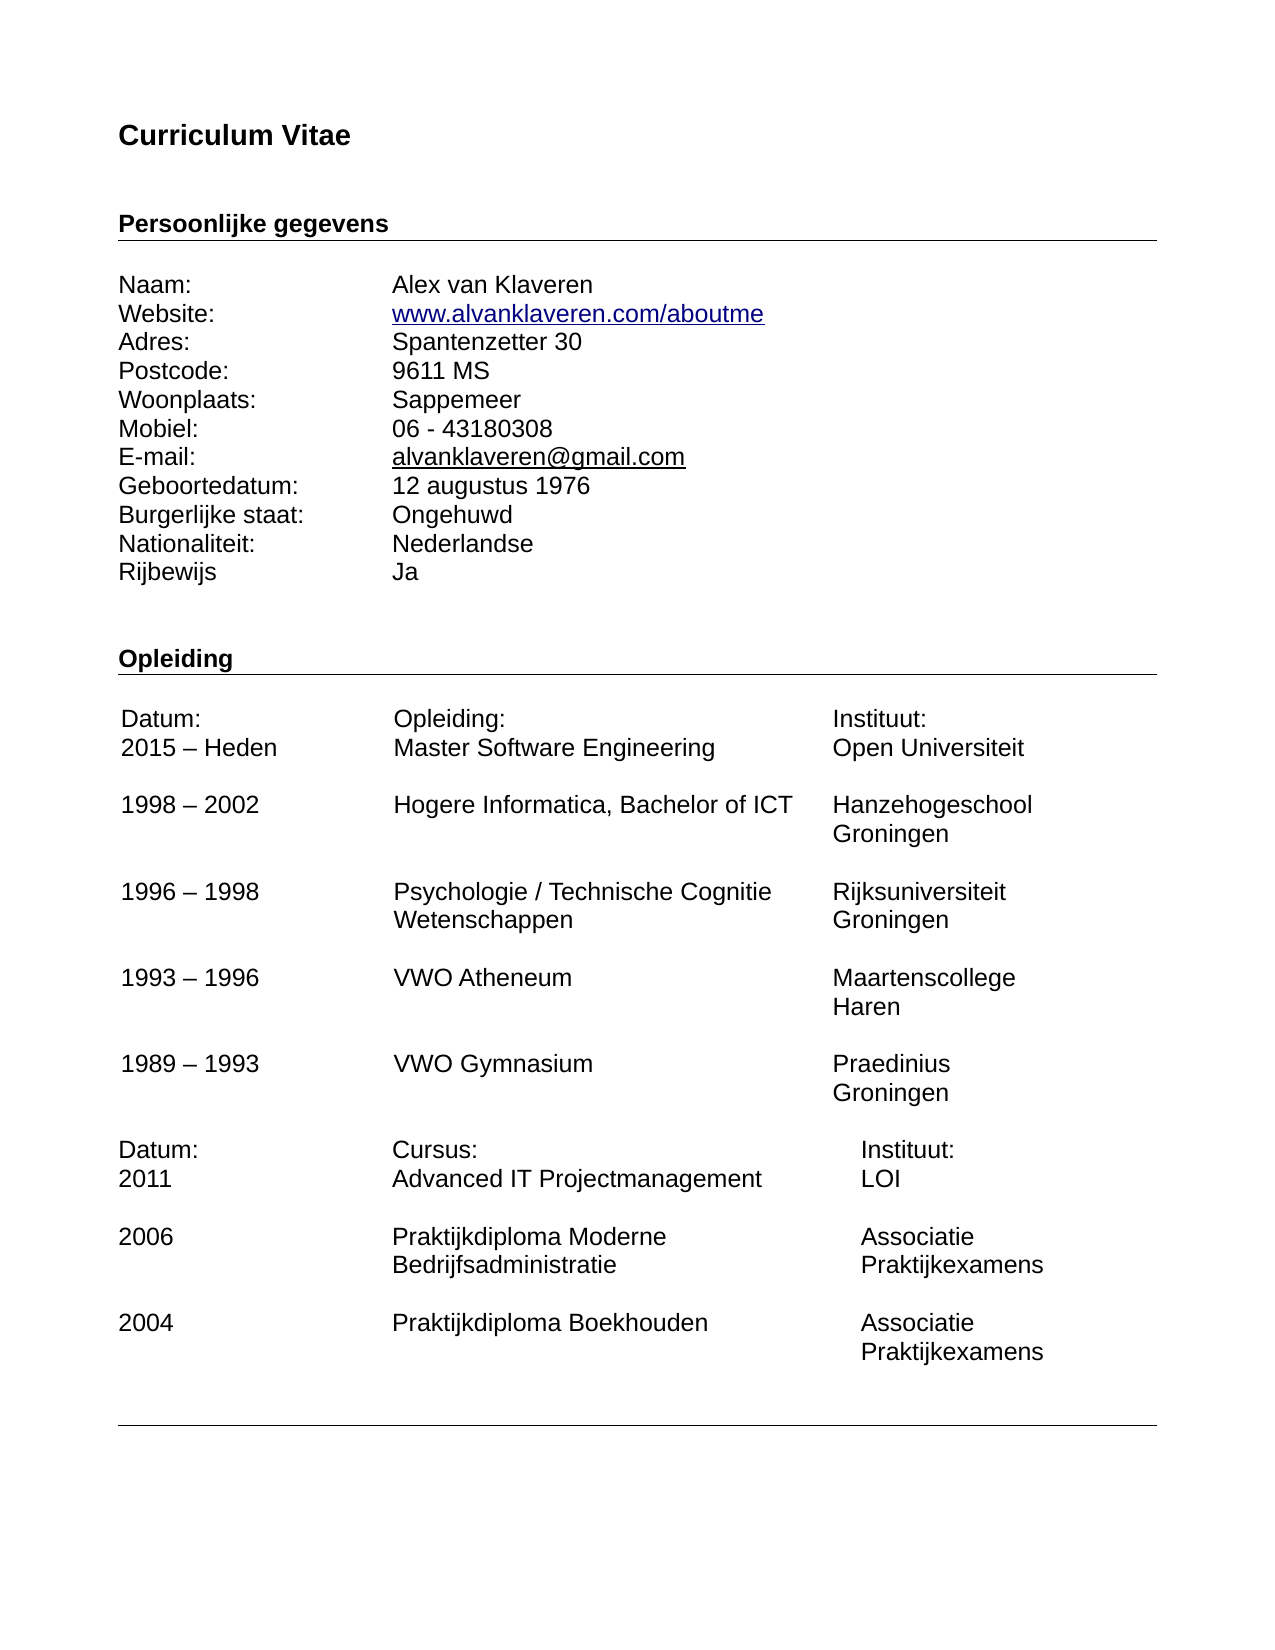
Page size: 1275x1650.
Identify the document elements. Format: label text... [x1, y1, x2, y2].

table_cell Mobiel: [107, 414, 381, 442]
table_header Instituut: [849, 1135, 1056, 1164]
table_cell 2004 [107, 1308, 381, 1365]
table_header Instituut: [821, 704, 1056, 733]
table_cell Open Universiteit [821, 733, 1056, 790]
table_cell Nationaliteit: [107, 529, 381, 557]
table_cell Postcode: [107, 356, 381, 385]
table_cell Praktijkdiploma Moderne Bedrijfsadministratie [381, 1222, 849, 1308]
table_cell Spantenzetter 30 [381, 327, 1058, 356]
table_cell VWO Gymnasium [382, 1049, 821, 1107]
table_cell www.alvanklaveren.com/aboutme [381, 299, 1058, 327]
table_cell 1998 – 2002 [109, 790, 382, 877]
table_cell 06 - 43180308 [381, 414, 1058, 442]
table_cell Rijksuniversiteit Groningen [821, 877, 1056, 963]
text Curriculum Vitae [118, 118, 1157, 152]
table_cell 1996 – 1998 [109, 877, 382, 963]
table_cell Sappemeer [381, 385, 1058, 413]
table_cell 2011 [107, 1164, 381, 1222]
table_cell VWO Atheneum [382, 963, 821, 1049]
table_cell Hogere Informatica, Bachelor of ICT [382, 790, 821, 877]
table_cell Master Software Engineering [382, 733, 821, 790]
table_cell Adres: [107, 327, 381, 356]
table_header Datum: [109, 704, 382, 733]
table_cell Associatie Praktijkexamens [849, 1222, 1056, 1308]
table_cell Maartenscollege Haren [821, 963, 1056, 1049]
table_header Alex van Klaveren [381, 270, 1058, 298]
table_cell Burgerlijke staat: [107, 500, 381, 528]
table_cell 1993 – 1996 [109, 963, 382, 1049]
table_cell Praktijkdiploma Boekhouden [381, 1308, 849, 1365]
table_cell Praedinius Groningen [821, 1049, 1056, 1107]
table_cell 12 augustus 1976 [381, 471, 1058, 500]
text Opleiding [118, 643, 1157, 674]
table_header Cursus: [381, 1135, 849, 1164]
table_cell 1989 – 1993 [109, 1049, 382, 1107]
table_cell 9611 MS [381, 356, 1058, 385]
table_cell Rijbewijs [107, 557, 381, 586]
table_header Naam: [107, 270, 381, 298]
table_cell Ja [381, 557, 1058, 586]
table_cell Website: [107, 299, 381, 327]
table_cell Hanzehogeschool Groningen [821, 790, 1056, 877]
table_cell Geboortedatum: [107, 471, 381, 500]
table_header Datum: [107, 1135, 381, 1164]
table_cell Ongehuwd [381, 500, 1058, 528]
table_cell LOI [849, 1164, 1056, 1222]
table_header Opleiding: [382, 704, 821, 733]
table_cell Associatie Praktijkexamens [849, 1308, 1056, 1365]
table_cell 2015 – Heden [109, 733, 382, 790]
table_cell Advanced IT Projectmanagement [381, 1164, 849, 1222]
table_cell E-mail: [107, 442, 381, 471]
table_cell 2006 [107, 1222, 381, 1308]
table_cell Psychologie / Technische Cognitie Wetenschappen [382, 877, 821, 963]
table_cell Nederlandse [381, 529, 1058, 557]
text Persoonlijke gegevens [118, 209, 1157, 240]
table_cell alvanklaveren@gmail.com [381, 442, 1058, 471]
table_cell Woonplaats: [107, 385, 381, 413]
